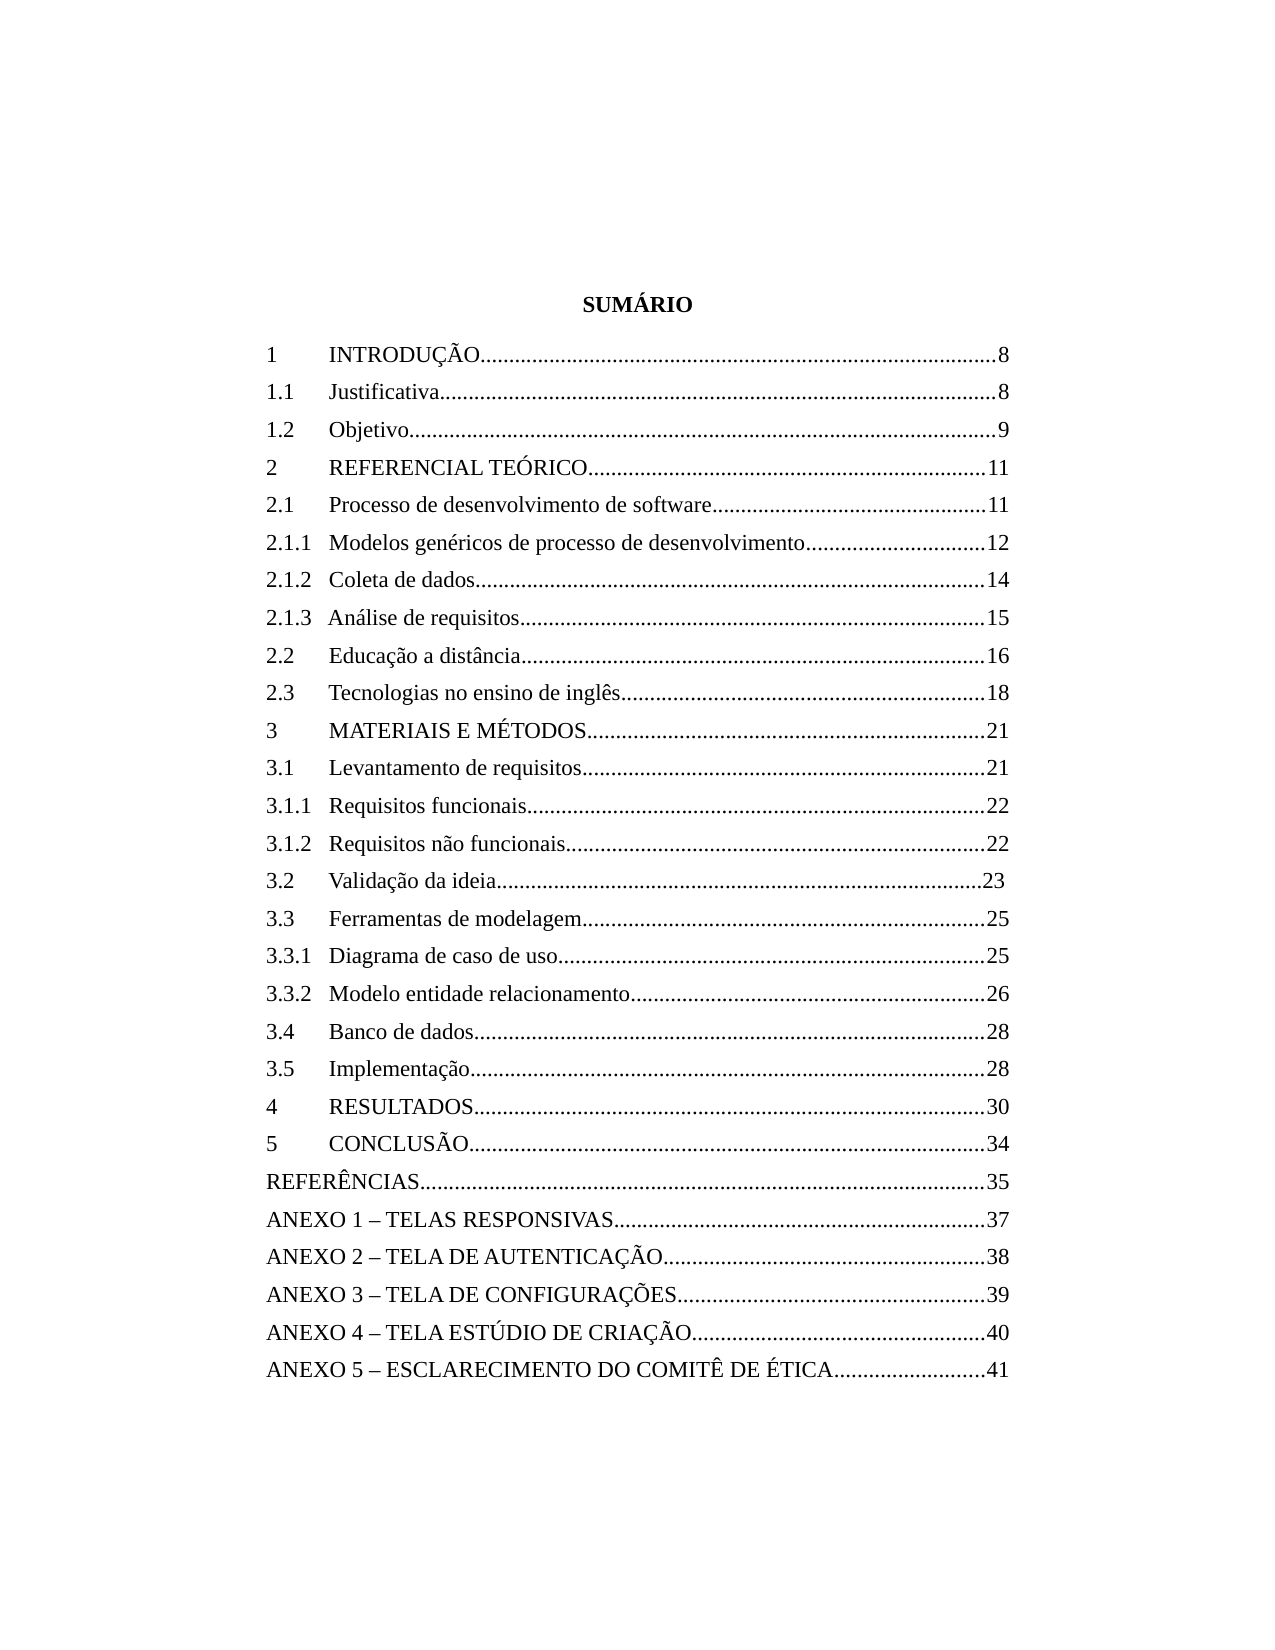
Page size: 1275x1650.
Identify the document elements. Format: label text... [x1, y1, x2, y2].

text 3.3.2 Modelo entidade relacionamento 26 [266, 980, 1009, 1006]
text 1.1 Justificativa 8 [266, 378, 1009, 405]
text 2.1.1 Modelos genéricos de processo de desenvolvimento 12 [266, 529, 1009, 555]
text 3.1.1 Requisitos funcionais 22 [266, 792, 1009, 818]
text ANEXO 4 – TELA ESTÚDIO DE CRIAÇÃO 40 [266, 1318, 1009, 1345]
text 3.1 Levantamento de requisitos 21 [266, 754, 1009, 781]
text 4 RESULTADOS 30 [266, 1093, 1009, 1119]
text 2.1.2 Coleta de dados 14 [266, 566, 1009, 593]
text ANEXO 2 – TELA DE AUTENTICAÇÃO 38 [266, 1243, 1009, 1270]
text 1.2 Objetivo 9 [266, 416, 1009, 442]
text 2.1.3 Análise de requisitos 15 [266, 604, 1009, 630]
text 3 MATERIAIS E MÉTODOS 21 [266, 717, 1009, 743]
text 3.5 Implementação 28 [266, 1055, 1009, 1082]
subtitle SUMÁRIO [266, 291, 1009, 317]
text 2.2 Educação a distância 16 [266, 642, 1009, 668]
text ANEXO 5 – ESCLARECIMENTO DO COMITÊ DE ÉTICA 41 [266, 1356, 1009, 1382]
text 3.3 Ferramentas de modelagem 25 [266, 905, 1009, 931]
text 2.3 Tecnologias no ensino de inglês 18 [266, 679, 1009, 706]
text 1 INTRODUÇÃO 8 [266, 341, 1009, 367]
text 3.2 Validação da ideia.....................................................................................23 [266, 867, 1009, 894]
text 2 REFERENCIAL TEÓRICO 11 [266, 454, 1009, 480]
text ANEXO 1 – TELAS RESPONSIVAS 37 [266, 1206, 1009, 1232]
text ANEXO 3 – TELA DE CONFIGURAÇÕES 39 [266, 1281, 1009, 1307]
text REFERÊNCIAS 35 [266, 1168, 1009, 1194]
text 5 CONCLUSÃO 34 [266, 1131, 1009, 1157]
text 3.3.1 Diagrama de caso de uso 25 [266, 942, 1009, 969]
text 3.1.2 Requisitos não funcionais 22 [266, 830, 1009, 856]
text 2.1 Processo de desenvolvimento de software 11 [266, 491, 1009, 518]
text 3.4 Banco de dados 28 [266, 1018, 1009, 1044]
